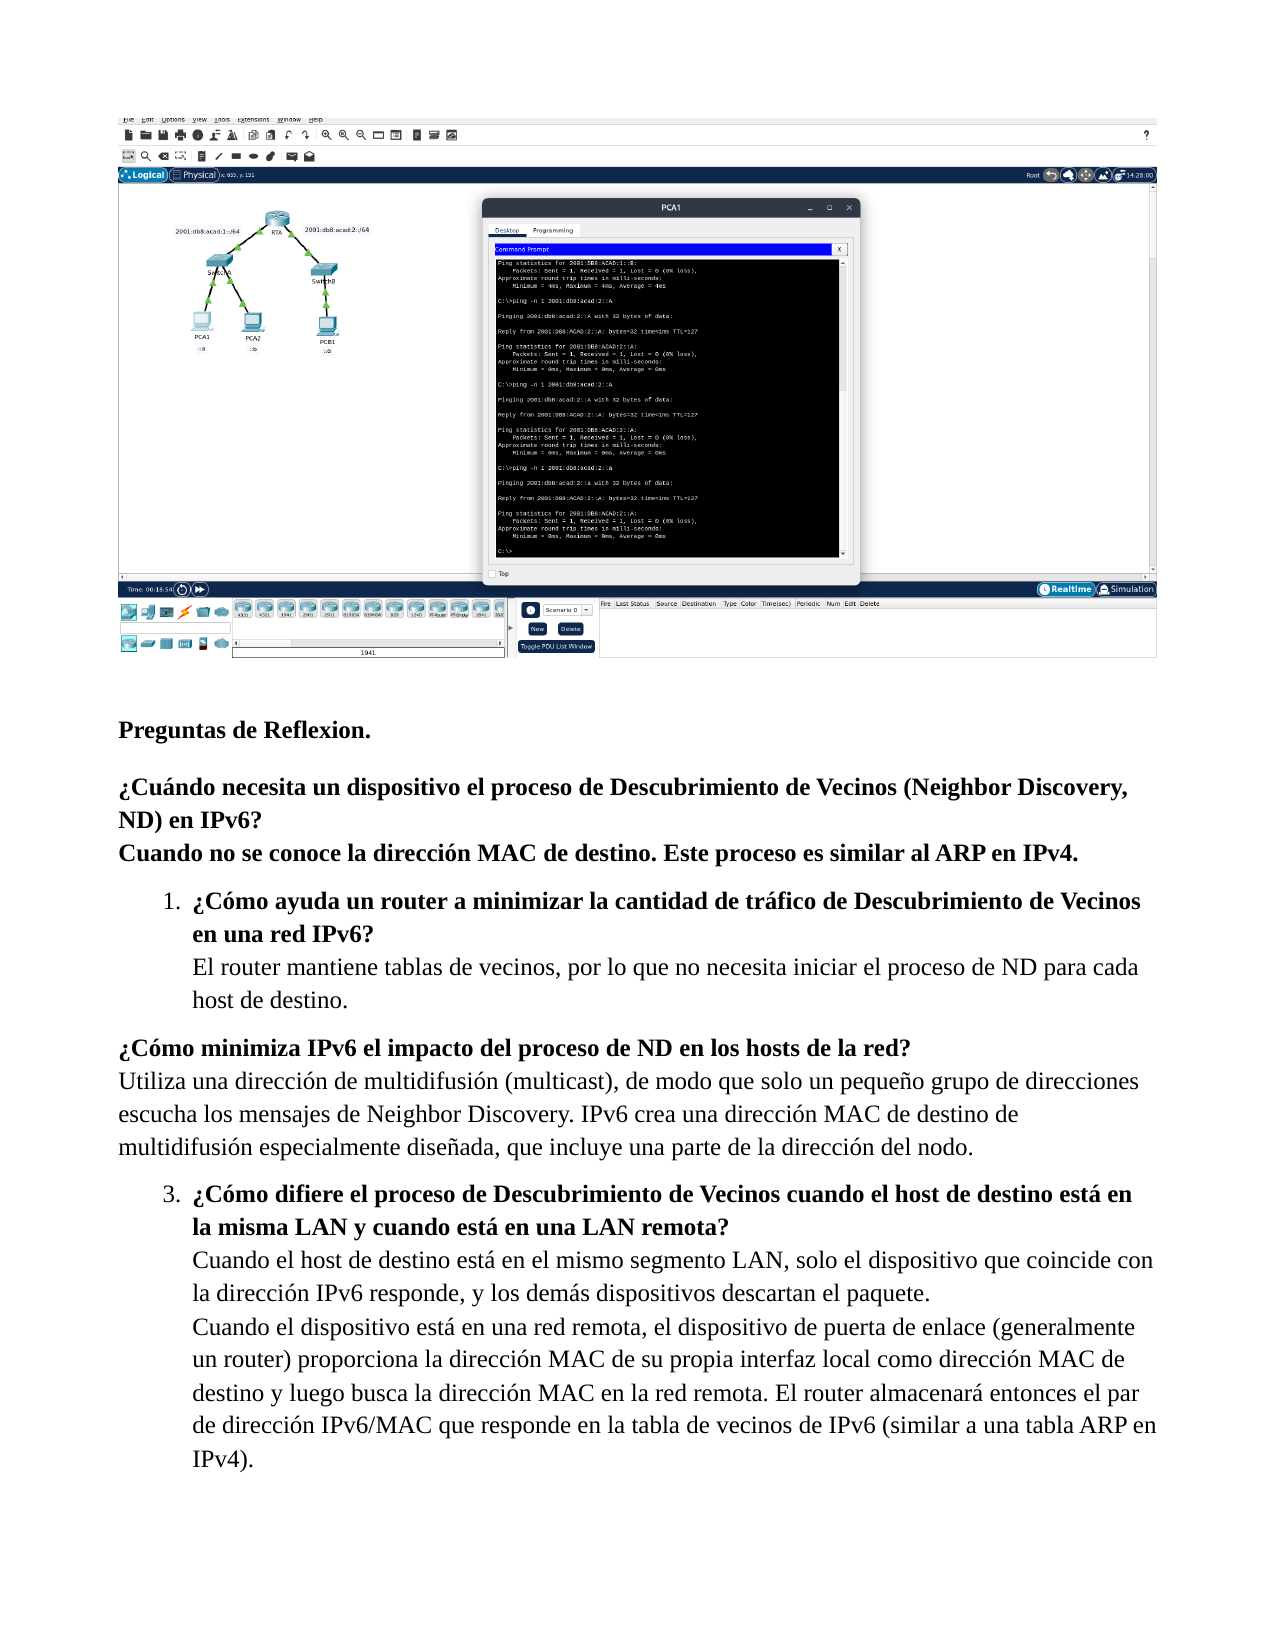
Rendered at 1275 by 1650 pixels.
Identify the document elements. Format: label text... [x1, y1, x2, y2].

text ¿Cómo minimiza IPv6 el impacto del proceso de ND en los hosts de la red? Utiliza una dirección de multidifusión (multicast), de modo que solo un pequeño grupo de direcciones escucha los mensajes de Neighbor Discovery. IPv6 crea una dirección MAC de destino de multidifusión especialmente diseñada, que incluye una parte de la dirección del nodo. [118, 1033, 1157, 1161]
picture [118, 118, 1157, 658]
picture [142, 172, 153, 179]
list ¿Cómo difiere el proceso de Descubrimiento de Vecinos cuando el host de destino está en la misma LAN y cuando está en una LAN remota? Cuando el host de destino está en el mismo segmento LAN, solo el dispositivo que coincide con la dirección IPv6 responde, y los demás dispositivos descartan el paquete. Cuando el dispositivo está en una red remota, el dispositivo de puerta de enlace (generalmente un router) proporciona la dirección MAC de su propia interfaz local como dirección MAC de destino y luego busca la dirección MAC en la red remota. El router almacenará entonces el par de dirección IPv6/MAC que responde en la tabla de vecinos de IPv6 (similar a una tabla ARP en IPv4). [162, 1179, 1157, 1472]
list ¿Cómo ayuda un router a minimizar la cantidad de tráfico de Descubrimiento de Vecinos en una red IPv6? El router mantiene tablas de vecinos, por lo que no necesita iniciar el proceso de ND para cada host de destino. [162, 886, 1157, 1014]
text ¿Cuándo necesita un dispositivo el proceso de Descubrimiento de Vecinos (Neighbor Discovery, ND) en IPv6? Cuando no se conoce la dirección MAC de destino. Este proceso es similar al ARP en IPv4. [118, 772, 1157, 867]
text Preguntas de Reflexion. [118, 715, 1157, 744]
